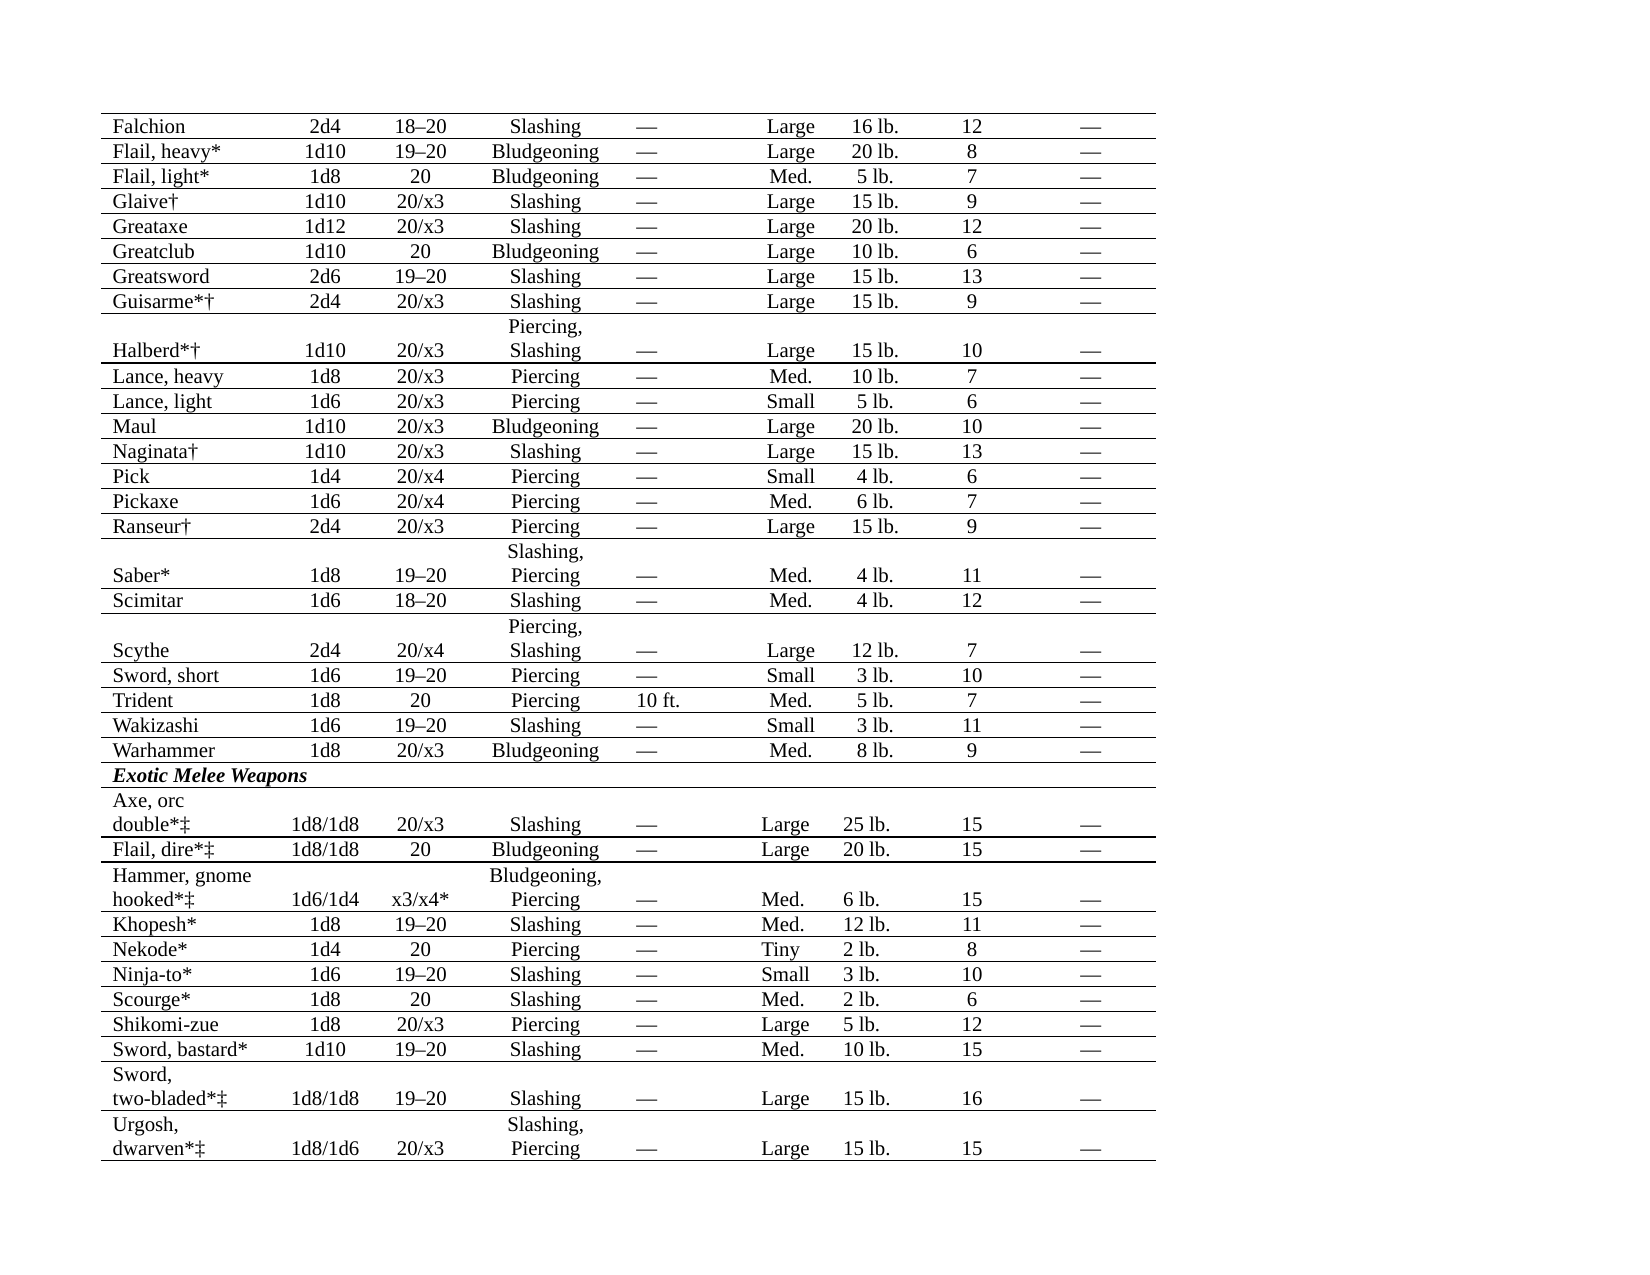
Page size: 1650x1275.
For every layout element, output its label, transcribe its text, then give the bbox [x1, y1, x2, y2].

table_cell Large [750, 514, 832, 538]
table_cell Slashing [466, 264, 625, 288]
table_cell — [625, 738, 750, 762]
table_cell Piercing [466, 389, 625, 413]
table_cell — [625, 439, 750, 463]
table_cell Slashing, Piercing [466, 1111, 625, 1159]
table_cell 20 lb. [832, 414, 919, 438]
table_cell — [625, 114, 750, 138]
table_cell 7 [919, 164, 1025, 188]
table_cell 1d10 [275, 1037, 375, 1061]
table_cell Large [750, 439, 832, 463]
table_cell — [625, 139, 750, 163]
table_cell 4 lb. [832, 539, 919, 587]
table_cell 10 [919, 414, 1025, 438]
table_cell Bludgeoning [466, 738, 625, 762]
table_cell 6 lb. [832, 863, 919, 911]
table_cell Glaive† [101, 189, 275, 213]
table_cell 20/x3 [375, 189, 466, 213]
table_cell — [1025, 688, 1156, 712]
table_cell Bludgeoning [466, 838, 625, 861]
table_cell Bludgeoning [466, 414, 625, 438]
table_cell 20/x4 [375, 464, 466, 488]
table_cell 6 [919, 987, 1025, 1011]
table_cell Piercing, Slashing [466, 614, 625, 662]
table_cell 2d4 [275, 514, 375, 538]
table_cell 25 lb. [832, 788, 919, 836]
table_cell 20 [375, 164, 466, 188]
table_cell 1d6 [275, 589, 375, 612]
table_cell Slashing [466, 1037, 625, 1061]
table_cell 2d4 [275, 114, 375, 138]
table_cell — [1025, 264, 1156, 288]
table_cell Med. [750, 688, 832, 712]
table_cell Axe, orc double*‡ [101, 788, 275, 836]
table_cell — [625, 663, 750, 687]
table_cell 1d10 [275, 439, 375, 463]
table_cell Slashing [466, 962, 625, 986]
table_cell 1d8/1d8 [275, 838, 375, 861]
table_cell Med. [750, 364, 832, 388]
table_cell Urgosh, dwarven*‡ [101, 1111, 275, 1159]
table_cell 12 [919, 114, 1025, 138]
table_cell 10 lb. [832, 1037, 919, 1061]
table_cell Slashing [466, 114, 625, 138]
table_cell Flail, dire*‡ [101, 838, 275, 861]
table_cell 2 lb. [832, 987, 919, 1011]
table_cell 1d8 [275, 987, 375, 1011]
table_cell 12 lb. [832, 614, 919, 662]
table_cell 20 lb. [832, 139, 919, 163]
table_cell 2d4 [275, 614, 375, 662]
table_cell — [625, 912, 750, 936]
table_cell 12 [919, 589, 1025, 612]
table_cell 7 [919, 688, 1025, 712]
table_cell 1d8/1d6 [275, 1111, 375, 1159]
table_cell 12 [919, 1012, 1025, 1036]
table_cell 20/x3 [375, 214, 466, 238]
table_cell — [1025, 937, 1156, 961]
table_cell 15 lb. [832, 289, 919, 313]
table_cell 9 [919, 514, 1025, 538]
table_cell 3 lb. [832, 663, 919, 687]
table_cell 18–20 [375, 589, 466, 612]
table_cell Shikomi-zue [101, 1012, 275, 1036]
table_cell — [625, 414, 750, 438]
table_cell — [1025, 713, 1156, 737]
table_cell — [625, 937, 750, 961]
table_cell Small [750, 663, 832, 687]
table_cell Lance, heavy [101, 364, 275, 388]
table_cell Warhammer [101, 738, 275, 762]
table_cell 19–20 [375, 663, 466, 687]
table_cell — [1025, 439, 1156, 463]
table_cell 20/x3 [375, 289, 466, 313]
table_cell 10 ft. [625, 688, 750, 712]
table_cell 13 [919, 439, 1025, 463]
table_cell Scythe [101, 614, 275, 662]
table_cell 5 lb. [832, 1012, 919, 1036]
table_cell 8 [919, 139, 1025, 163]
table_cell 20/x3 [375, 788, 466, 836]
table_cell Piercing [466, 489, 625, 513]
table_cell Nekode* [101, 937, 275, 961]
table_cell — [625, 589, 750, 612]
table_cell 19–20 [375, 264, 466, 288]
table_cell Med. [750, 1037, 832, 1061]
table_cell Slashing [466, 439, 625, 463]
table_cell Med. [750, 987, 832, 1011]
table_cell 1d10 [275, 414, 375, 438]
table_cell Slashing, Piercing [466, 539, 625, 587]
table_cell Small [750, 389, 832, 413]
table_cell Bludgeoning [466, 164, 625, 188]
table_cell 2d4 [275, 289, 375, 313]
table_cell 15 lb. [832, 314, 919, 362]
table_cell 1d8 [275, 1012, 375, 1036]
table_cell — [625, 1012, 750, 1036]
table_cell 3 lb. [832, 713, 919, 737]
table_cell Flail, light* [101, 164, 275, 188]
table_cell Piercing [466, 364, 625, 388]
table_cell 20/x3 [375, 439, 466, 463]
table_cell Med. [750, 912, 832, 936]
table_cell 15 [919, 1037, 1025, 1061]
table_cell Slashing [466, 912, 625, 936]
table_cell 20/x3 [375, 314, 466, 362]
table_cell 6 [919, 389, 1025, 413]
table_cell Bludgeoning, Piercing [466, 863, 625, 911]
table_cell — [1025, 139, 1156, 163]
table_cell 20/x3 [375, 514, 466, 538]
table_cell 1d6 [275, 389, 375, 413]
table_cell 6 [919, 464, 1025, 488]
table_cell Falchion [101, 114, 275, 138]
table_cell 10 lb. [832, 239, 919, 263]
table_cell — [625, 189, 750, 213]
table_cell — [625, 214, 750, 238]
table_cell 1d8/1d8 [275, 1062, 375, 1110]
table_cell Exotic Melee Weapons [101, 763, 1156, 787]
table_cell 15 lb. [832, 439, 919, 463]
table_cell 7 [919, 364, 1025, 388]
table_cell Large [750, 139, 832, 163]
table_cell 19–20 [375, 912, 466, 936]
table_cell 1d6 [275, 962, 375, 986]
table_cell Large [750, 314, 832, 362]
table_cell Piercing, Slashing [466, 314, 625, 362]
table_cell Halberd*† [101, 314, 275, 362]
table_cell 20/x3 [375, 1111, 466, 1159]
table_cell Sword, two-bladed*‡ [101, 1062, 275, 1110]
table_cell 4 lb. [832, 589, 919, 612]
table_cell — [1025, 364, 1156, 388]
table_cell Slashing [466, 214, 625, 238]
table_cell 6 [919, 239, 1025, 263]
table_cell 10 [919, 314, 1025, 362]
table_cell Greatclub [101, 239, 275, 263]
table_cell — [625, 264, 750, 288]
table_cell 16 lb. [832, 114, 919, 138]
table_cell — [1025, 539, 1156, 587]
table_cell 19–20 [375, 139, 466, 163]
table_cell — [625, 614, 750, 662]
table_cell Greataxe [101, 214, 275, 238]
table_cell — [625, 713, 750, 737]
table_cell Slashing [466, 289, 625, 313]
table_cell Large [750, 264, 832, 288]
table_cell Piercing [466, 688, 625, 712]
table_cell 16 [919, 1062, 1025, 1110]
table_cell Wakizashi [101, 713, 275, 737]
table_cell — [625, 987, 750, 1011]
table_cell 20/x3 [375, 1012, 466, 1036]
table_cell Large [750, 838, 832, 861]
table_cell Hammer, gnome hooked*‡ [101, 863, 275, 911]
table_cell Bludgeoning [466, 139, 625, 163]
table_cell Large [750, 414, 832, 438]
table_cell 11 [919, 539, 1025, 587]
table_cell 15 [919, 788, 1025, 836]
table_cell 1d4 [275, 937, 375, 961]
table_cell 4 lb. [832, 464, 919, 488]
table_cell 10 [919, 663, 1025, 687]
table_cell Tiny [750, 937, 832, 961]
table_cell — [1025, 464, 1156, 488]
table_cell Med. [750, 489, 832, 513]
table_cell — [1025, 614, 1156, 662]
table_cell 1d6 [275, 713, 375, 737]
table_cell Slashing [466, 589, 625, 612]
table_cell — [625, 314, 750, 362]
table_cell Slashing [466, 788, 625, 836]
table_cell Ranseur† [101, 514, 275, 538]
table_cell Large [750, 614, 832, 662]
table_cell 19–20 [375, 962, 466, 986]
table_cell — [1025, 912, 1156, 936]
table_cell Sword, short [101, 663, 275, 687]
table_cell — [1025, 987, 1156, 1011]
table_cell Trident [101, 688, 275, 712]
table_cell 1d8 [275, 738, 375, 762]
table_cell Lance, light [101, 389, 275, 413]
table_cell 13 [919, 264, 1025, 288]
table_cell 20 lb. [832, 838, 919, 861]
table_cell 1d6/1d4 [275, 863, 375, 911]
table_cell 1d8 [275, 912, 375, 936]
table_cell 1d8 [275, 164, 375, 188]
table_cell — [625, 164, 750, 188]
table_cell 20/x4 [375, 614, 466, 662]
table_cell 5 lb. [832, 164, 919, 188]
table_cell Large [750, 239, 832, 263]
table_cell Greatsword [101, 264, 275, 288]
table_cell — [625, 788, 750, 836]
table_cell — [1025, 838, 1156, 861]
table_cell Pickaxe [101, 489, 275, 513]
table_cell Guisarme*† [101, 289, 275, 313]
table_cell Scimitar [101, 589, 275, 612]
table_cell — [625, 962, 750, 986]
table_cell — [1025, 189, 1156, 213]
table_cell — [625, 1111, 750, 1159]
table_cell Piercing [466, 937, 625, 961]
table_cell — [1025, 114, 1156, 138]
table_cell — [1025, 1062, 1156, 1110]
table_cell x3/x4* [375, 863, 466, 911]
table_cell — [625, 289, 750, 313]
table_cell 20/x3 [375, 364, 466, 388]
table_cell — [1025, 663, 1156, 687]
table_cell — [625, 514, 750, 538]
table_cell — [625, 489, 750, 513]
table_cell — [1025, 164, 1156, 188]
table_cell Piercing [466, 464, 625, 488]
table_cell — [1025, 314, 1156, 362]
table_cell Naginata† [101, 439, 275, 463]
table_cell 18–20 [375, 114, 466, 138]
table_cell Bludgeoning [466, 239, 625, 263]
table_cell — [1025, 414, 1156, 438]
table_cell Scourge* [101, 987, 275, 1011]
table_cell 3 lb. [832, 962, 919, 986]
table_cell Ninja-to* [101, 962, 275, 986]
table_cell 15 [919, 838, 1025, 861]
table_cell Slashing [466, 1062, 625, 1110]
table_cell Large [750, 1012, 832, 1036]
table_cell — [625, 389, 750, 413]
table_cell Piercing [466, 663, 625, 687]
table_cell 5 lb. [832, 389, 919, 413]
table_cell 1d8 [275, 688, 375, 712]
table_cell — [625, 364, 750, 388]
table_cell 19–20 [375, 713, 466, 737]
table_cell — [1025, 289, 1156, 313]
table_cell Med. [750, 589, 832, 612]
table_cell 12 lb. [832, 912, 919, 936]
table_cell — [1025, 1012, 1156, 1036]
table_cell 20 lb. [832, 214, 919, 238]
table_cell Maul [101, 414, 275, 438]
table_cell 20 [375, 987, 466, 1011]
table_cell Large [750, 114, 832, 138]
table_cell 20/x3 [375, 414, 466, 438]
table_cell 2 lb. [832, 937, 919, 961]
table_cell Flail, heavy* [101, 139, 275, 163]
table_cell — [625, 863, 750, 911]
table_cell 10 lb. [832, 364, 919, 388]
table_cell Large [750, 289, 832, 313]
table_cell — [625, 239, 750, 263]
table_cell 20/x3 [375, 738, 466, 762]
table_cell 19–20 [375, 1062, 466, 1110]
table_cell — [1025, 1111, 1156, 1159]
table_cell Large [750, 189, 832, 213]
table_cell Khopesh* [101, 912, 275, 936]
table_cell 19–20 [375, 1037, 466, 1061]
table_cell 15 [919, 1111, 1025, 1159]
table_cell 10 [919, 962, 1025, 986]
table_cell 1d10 [275, 139, 375, 163]
table_cell 20 [375, 239, 466, 263]
table_cell 12 [919, 214, 1025, 238]
table_cell 1d8 [275, 539, 375, 587]
table_cell 1d10 [275, 189, 375, 213]
table_cell — [1025, 489, 1156, 513]
table_cell 1d6 [275, 489, 375, 513]
table_cell 1d10 [275, 239, 375, 263]
table_cell 15 [919, 863, 1025, 911]
table_cell Slashing [466, 987, 625, 1011]
table_cell Slashing [466, 713, 625, 737]
table_cell Large [750, 1062, 832, 1110]
table_cell 15 lb. [832, 514, 919, 538]
table_cell 11 [919, 713, 1025, 737]
table_cell — [1025, 1037, 1156, 1061]
table_cell Large [750, 1111, 832, 1159]
table_cell 20/x3 [375, 389, 466, 413]
table_cell 8 lb. [832, 738, 919, 762]
table_cell — [625, 838, 750, 861]
table_cell 9 [919, 189, 1025, 213]
table_cell 20 [375, 688, 466, 712]
table_cell 11 [919, 912, 1025, 936]
table_cell — [1025, 863, 1156, 911]
table_cell 6 lb. [832, 489, 919, 513]
table_cell — [625, 539, 750, 587]
table_cell Saber* [101, 539, 275, 587]
table_cell 9 [919, 289, 1025, 313]
table_cell Piercing [466, 514, 625, 538]
table_cell 1d8/1d8 [275, 788, 375, 836]
table_cell — [625, 464, 750, 488]
table_cell Small [750, 962, 832, 986]
table_cell 1d6 [275, 663, 375, 687]
table_cell Med. [750, 863, 832, 911]
table_cell 1d12 [275, 214, 375, 238]
table_cell 1d10 [275, 314, 375, 362]
table_cell Small [750, 713, 832, 737]
table_cell — [1025, 389, 1156, 413]
table_cell Sword, bastard* [101, 1037, 275, 1061]
table_cell — [1025, 514, 1156, 538]
table_cell Small [750, 464, 832, 488]
table_cell 2d6 [275, 264, 375, 288]
table_cell Pick [101, 464, 275, 488]
table_cell 1d4 [275, 464, 375, 488]
table_cell 7 [919, 614, 1025, 662]
table_cell Large [750, 788, 832, 836]
table_cell Med. [750, 539, 832, 587]
table_cell — [1025, 788, 1156, 836]
table_cell 15 lb. [832, 1111, 919, 1159]
table_cell 15 lb. [832, 264, 919, 288]
table_cell Med. [750, 164, 832, 188]
table_cell 8 [919, 937, 1025, 961]
table_cell Slashing [466, 189, 625, 213]
table_cell — [1025, 214, 1156, 238]
table_cell 20 [375, 937, 466, 961]
table_cell — [1025, 962, 1156, 986]
table_cell Med. [750, 738, 832, 762]
table_cell Piercing [466, 1012, 625, 1036]
table_cell 15 lb. [832, 189, 919, 213]
table_cell — [625, 1037, 750, 1061]
table_cell 20 [375, 838, 466, 861]
table_cell Large [750, 214, 832, 238]
table_cell 9 [919, 738, 1025, 762]
table_cell — [625, 1062, 750, 1110]
table_cell — [1025, 589, 1156, 612]
table_cell 15 lb. [832, 1062, 919, 1110]
table_cell 5 lb. [832, 688, 919, 712]
table_cell 19–20 [375, 539, 466, 587]
table_cell 20/x4 [375, 489, 466, 513]
table_cell — [1025, 738, 1156, 762]
table_cell 1d8 [275, 364, 375, 388]
table_cell — [1025, 239, 1156, 263]
table_cell 7 [919, 489, 1025, 513]
